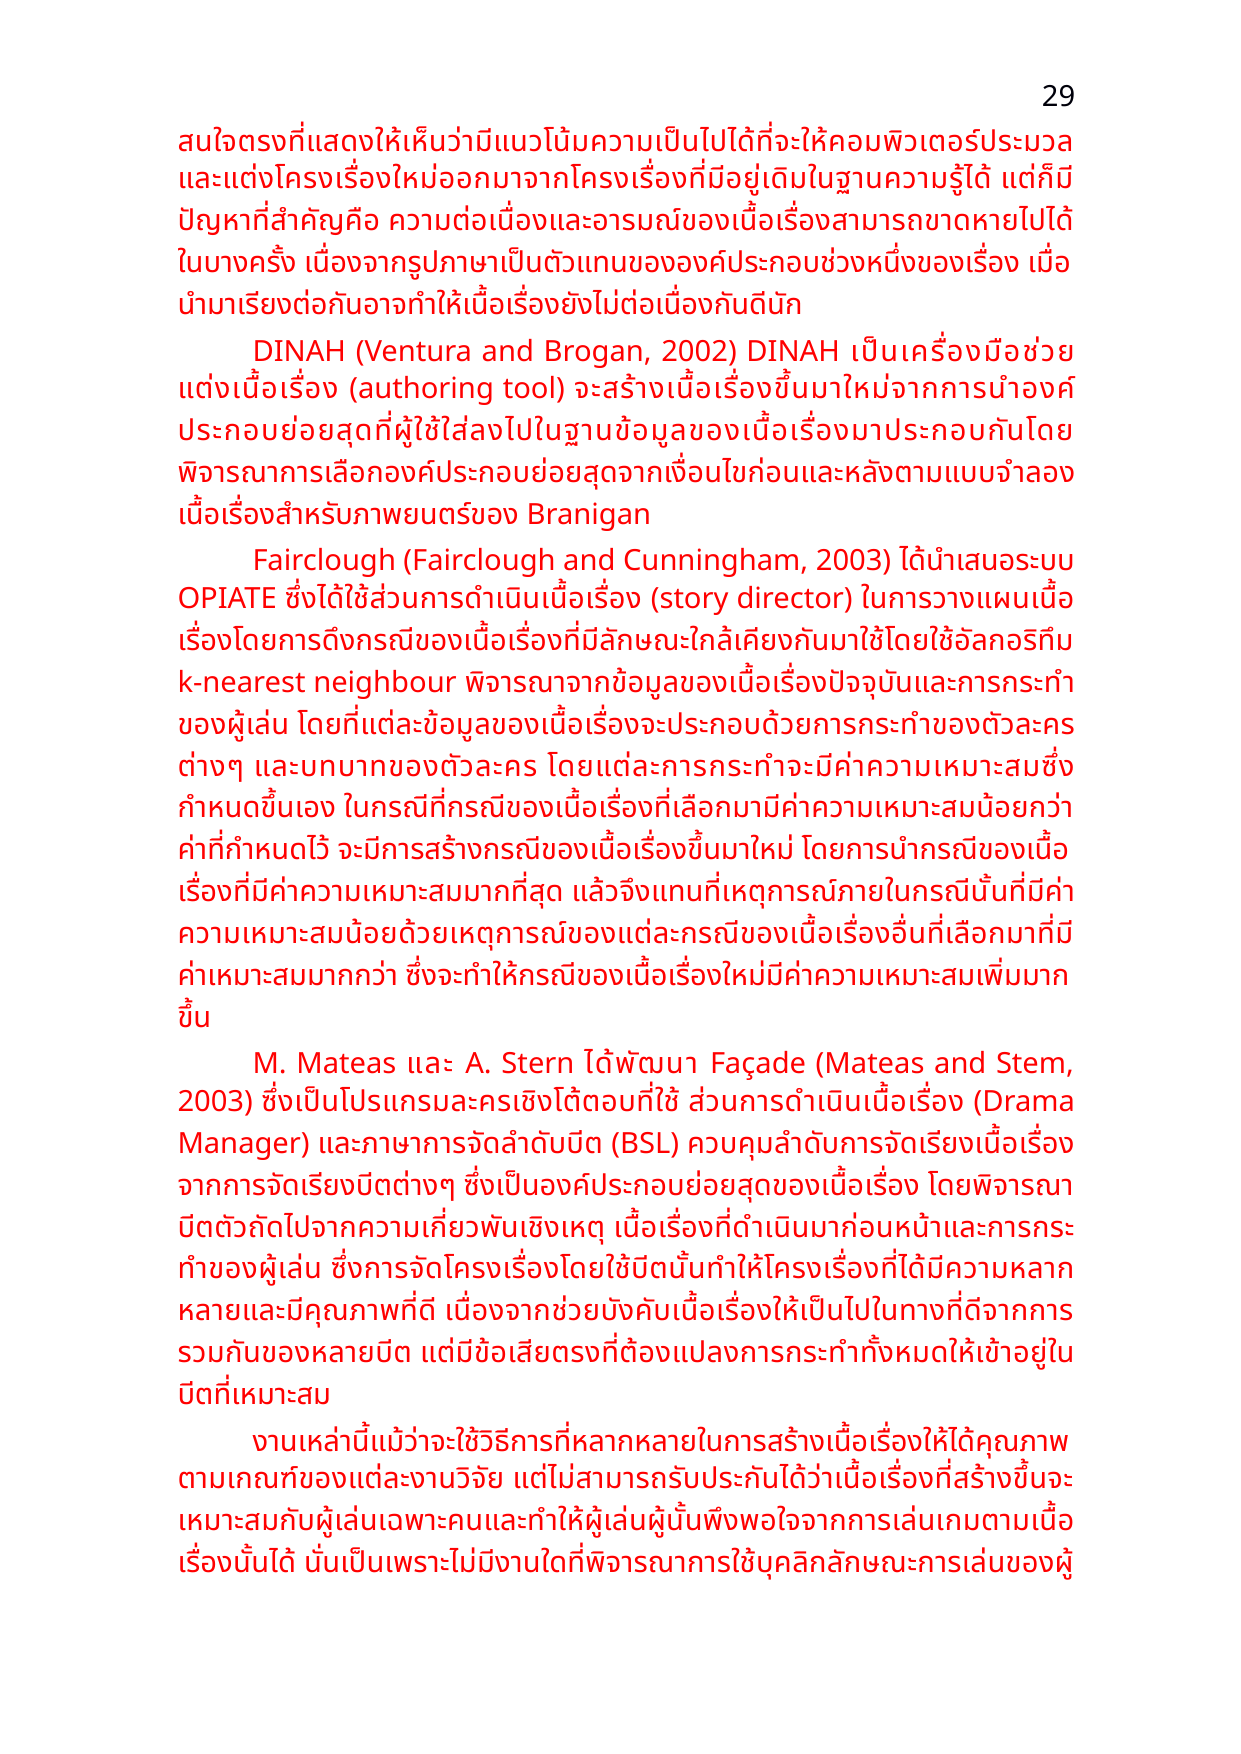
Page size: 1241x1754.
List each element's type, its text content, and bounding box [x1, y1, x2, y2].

text งานเหล่านี้แม้ว่าจะใช้วิธีการที่หลากหลายในการสร้างเนื้อเรื่องให้ได้คุณภาพตามเกณฑ์ของแต่ละงานวิจัย แต่ไม่สามารถรับประกันได้ว่าเนื้อเรื่องที่สร้างขึ้นจะเหมาะสมกับผู้เล่นเฉพาะคนและทำให้ผู้เล่นผู้นั้นพึงพอใจจากการเล่นเกมตามเนื้อเรื่องนั้นได้ นั่นเป็นเพราะไม่มีงานใดที่พิจารณาการใช้บุคลิกลักษณะการเล่นของผู้ [177, 1418, 1075, 1585]
text สนใจตรงที่แสดงให้เห็นว่ามีแนวโน้มความเป็นไปได้ที่จะให้คอมพิวเตอร์ประมวลและแต่งโครงเรื่องใหม่ออกมาจากโครงเรื่องที่มีอยู่เดิมในฐานความรู้ได้ แต่ก็มีปัญหาที่สำคัญคือ ความต่อเนื่องและอารมณ์ของเนื้อเรื่องสามารถขาดหายไปได้ในบางครั้ง เนื่องจากรูปภาษาเป็นตัวแทนขององค์ประกอบช่วงหนึ่งของเรื่อง เมื่อนำมาเรียงต่อกันอาจทำให้เนื้อเรื่องยังไม่ต่อเนื่องกันดีนัก [177, 118, 1075, 327]
text M. Mateas และ A. Stern ได้พัฒนา Façade (Mateas and Stem, 2003) ซึ่งเป็นโปรแกรมละครเชิงโต้ตอบที่ใช้ ส่วนการดำเนินเนื้อเรื่อง (Drama Manager) และภาษาการจัดลำดับบีต (BSL) ควบคุมลำดับการจัดเรียงเนื้อเรื่องจากการจัดเรียงบีตต่างๆ ซึ่งเป็นองค์ประกอบย่อยสุดของเนื้อเรื่อง โดยพิจารณาบีตตัวถัดไปจากความเกี่ยวพันเชิงเหตุ เนื้อเรื่องที่ดำเนินมาก่อนหน้าและการกระทำของผู้เล่น ซึ่งการจัดโครงเรื่องโดยใช้บีตนั้นทำให้โครงเรื่องที่ได้มีความหลากหลายและมีคุณภาพที่ดี เนื่องจากช่วยบังคับเนื้อเรื่องให้เป็นไปในทางที่ดีจากการรวมกันของหลายบีต แต่มีข้อเสียตรงที่ต้องแปลงการกระทำทั้งหมดให้เข้าอยู่ในบีตที่เหมาะสม [177, 1040, 1075, 1418]
text Fairclough (Fairclough and Cunningham, 2003) ได้นำเสนอระบบ OPIATE ซึ่งได้ใช้ส่วนการดำเนินเนื้อเรื่อง (story director) ในการวางแผนเนื้อเรื่องโดยการดึงกรณีของเนื้อเรื่องที่มีลักษณะใกล้เคียงกันมาใช้โดยใช้อัลกอริทึม k-nearest neighbour พิจารณาจากข้อมูลของเนื้อเรื่องปัจจุบันและการกระทำของผู้เล่น โดยที่แต่ละข้อมูลของเนื้อเรื่องจะประกอบด้วยการกระทำของตัวละครต่างๆ และบทบาทของตัวละคร โดยแต่ละการกระทำจะมีค่าความเหมาะสมซึ่งกำหนดขึ้นเอง ในกรณีที่กรณีของเนื้อเรื่องที่เลือกมามีค่าความเหมาะสมน้อยกว่าค่าที่กำหนดไว้ จะมีการสร้างกรณีของเนื้อเรื่องขึ้นมาใหม่ โดยการนำกรณีของเนื้อเรื่องที่มีค่าความเหมาะสมมากที่สุด แล้วจึงแทนที่เหตุการณ์ภายในกรณีนั้นที่มีค่าความเหมาะสมน้อยด้วยเหตุการณ์ของแต่ละกรณีของเนื้อเรื่องอื่นที่เลือกมาที่มีค่าเหมาะสมมากกว่า ซึ่งจะทำให้กรณีของเนื้อเรื่องใหม่มีค่าความเหมาะสมเพิ่มมากขึ้น [177, 537, 1075, 1040]
text DINAH (Ventura and Brogan, 2002) DINAH เป็นเครื่องมือช่วยแต่งเนื้อเรื่อง (authoring tool) จะสร้างเนื้อเรื่องขึ้นมาใหม่จากการนำองค์ประกอบย่อยสุดที่ผู้ใช้ใส่ลงไปในฐานข้อมูลของเนื้อเรื่องมาประกอบกันโดยพิจารณาการเลือกองค์ประกอบย่อยสุดจากเงื่อนไขก่อนและหลังตามแบบจำลองเนื้อเรื่องสำหรับภาพยนตร์ของ Branigan [177, 327, 1075, 537]
